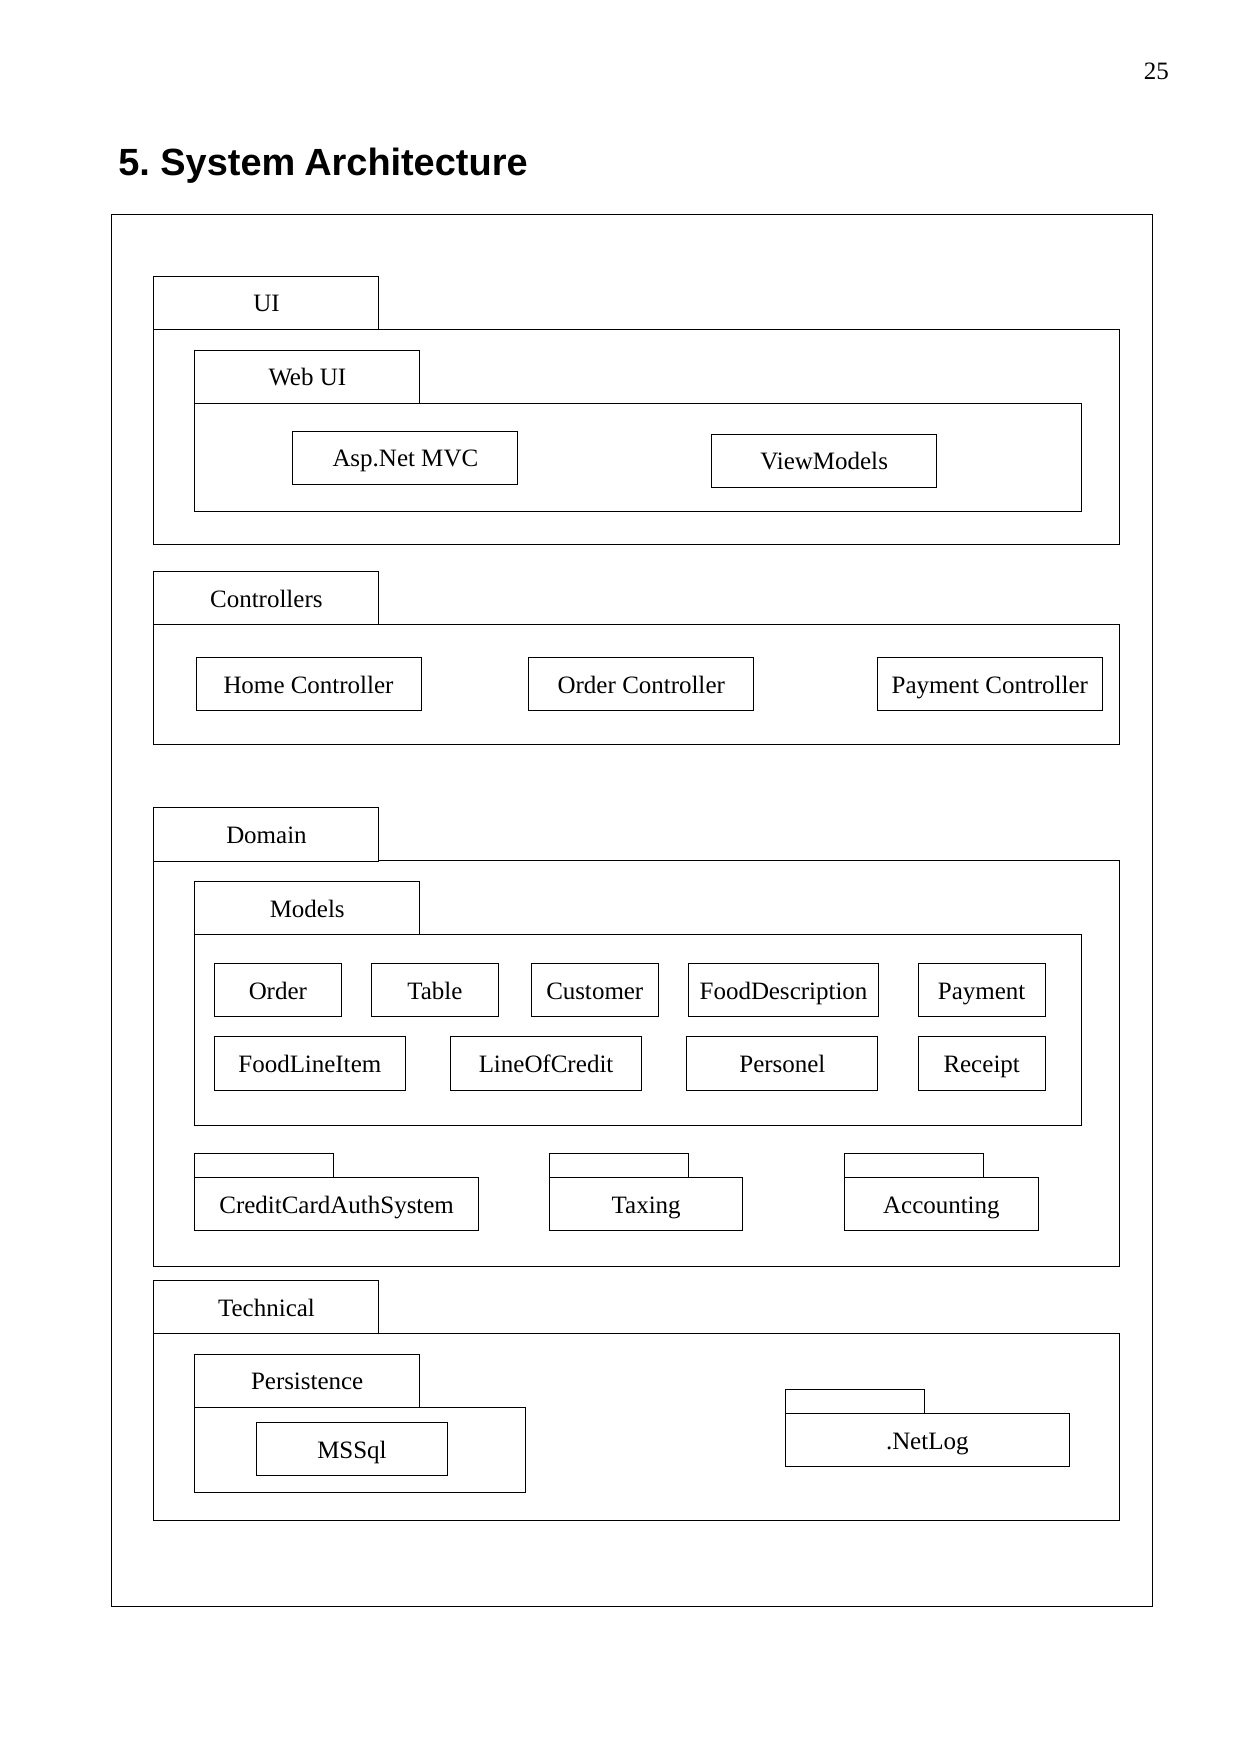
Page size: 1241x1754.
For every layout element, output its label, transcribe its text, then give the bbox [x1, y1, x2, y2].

subtitle 5. System Architecture [118, 139, 1168, 183]
